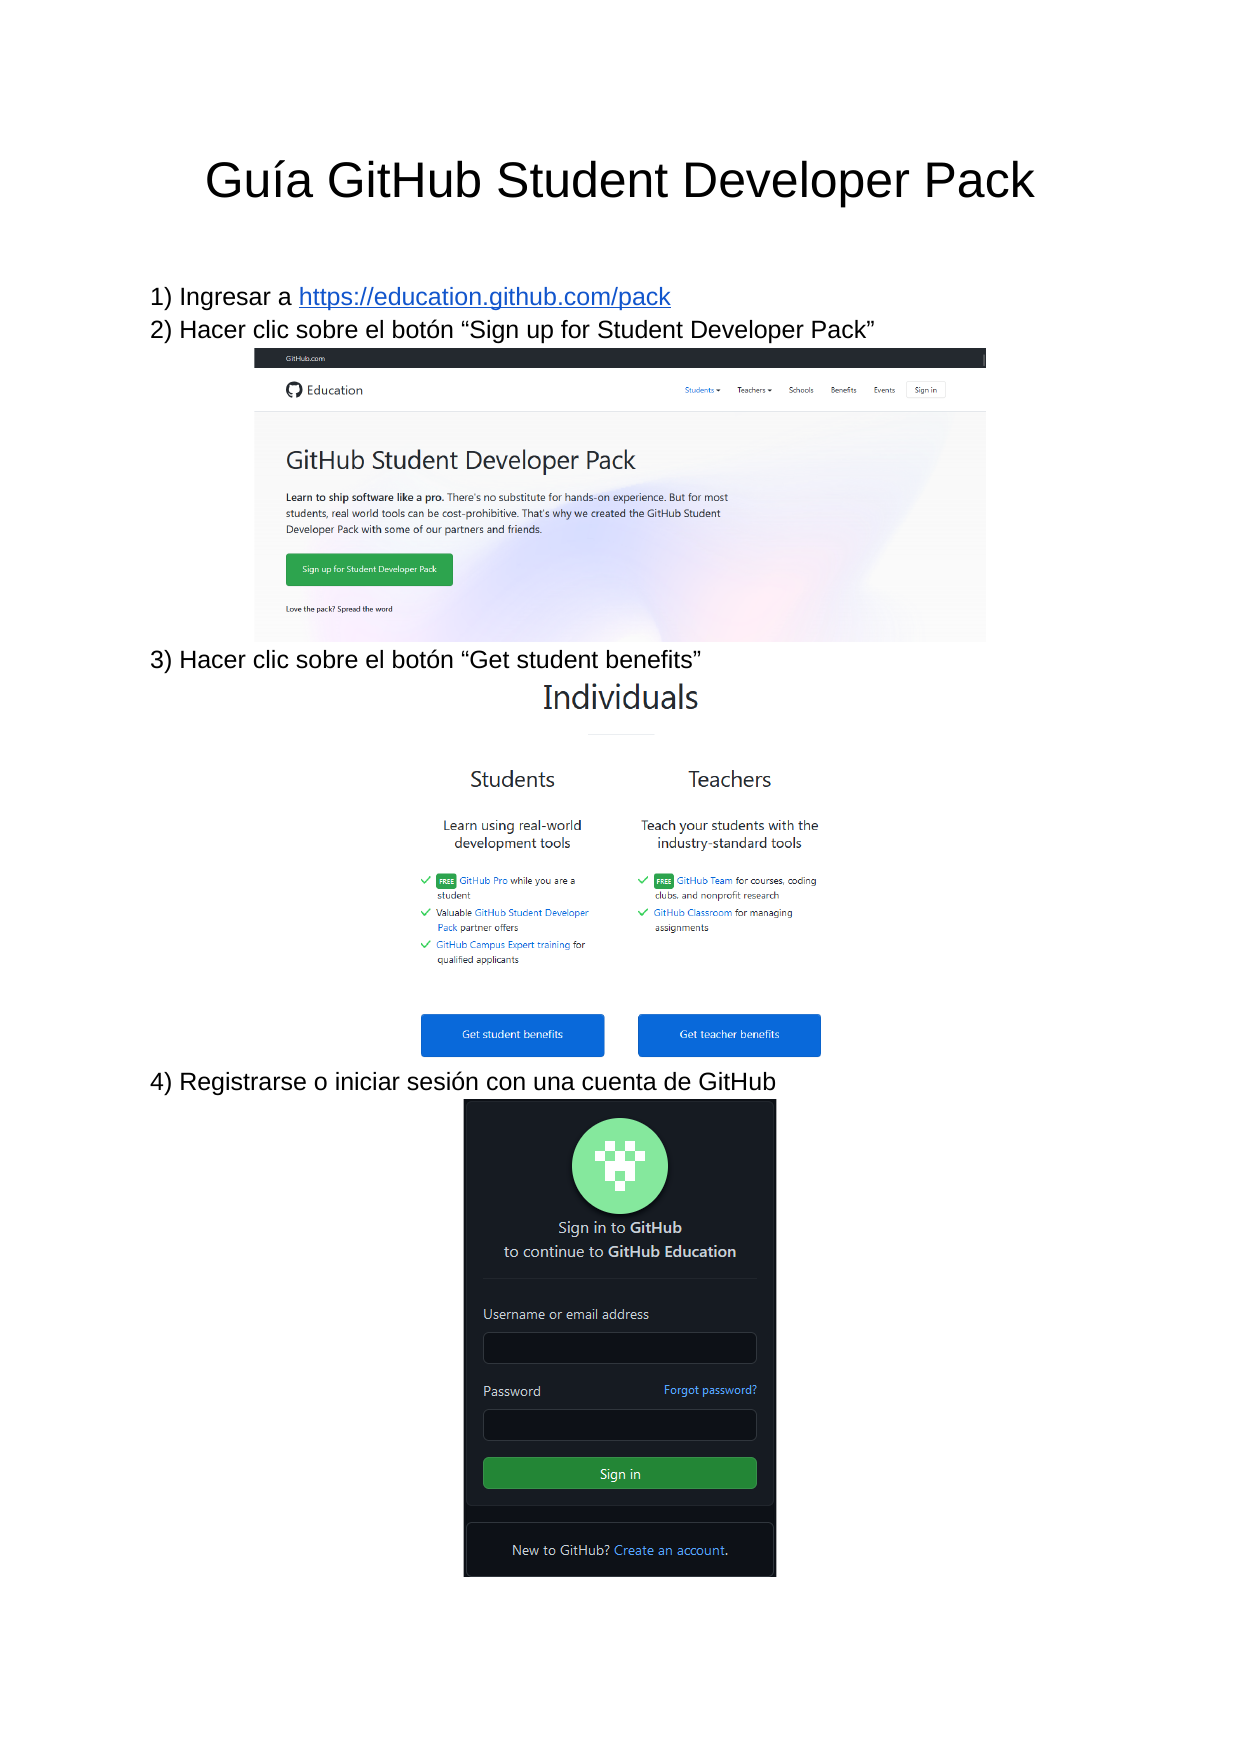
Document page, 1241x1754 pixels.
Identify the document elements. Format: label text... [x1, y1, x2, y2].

picture [463, 1099, 777, 1577]
text 1) Ingresar a https://education.github.com/pack [150, 282, 1090, 311]
text Guía GitHub Student Developer Pack [150, 150, 1090, 207]
text 4) Registrarse o iniciar sesión con una cuenta de GitHub [150, 1067, 1090, 1095]
text 2) Hacer clic sobre el botón “Sign up for Student Developer Pack” [150, 315, 1090, 344]
text 3) Hacer clic sobre el botón “Get student benefits” [150, 645, 1090, 674]
picture [412, 677, 828, 1063]
picture [254, 348, 986, 642]
